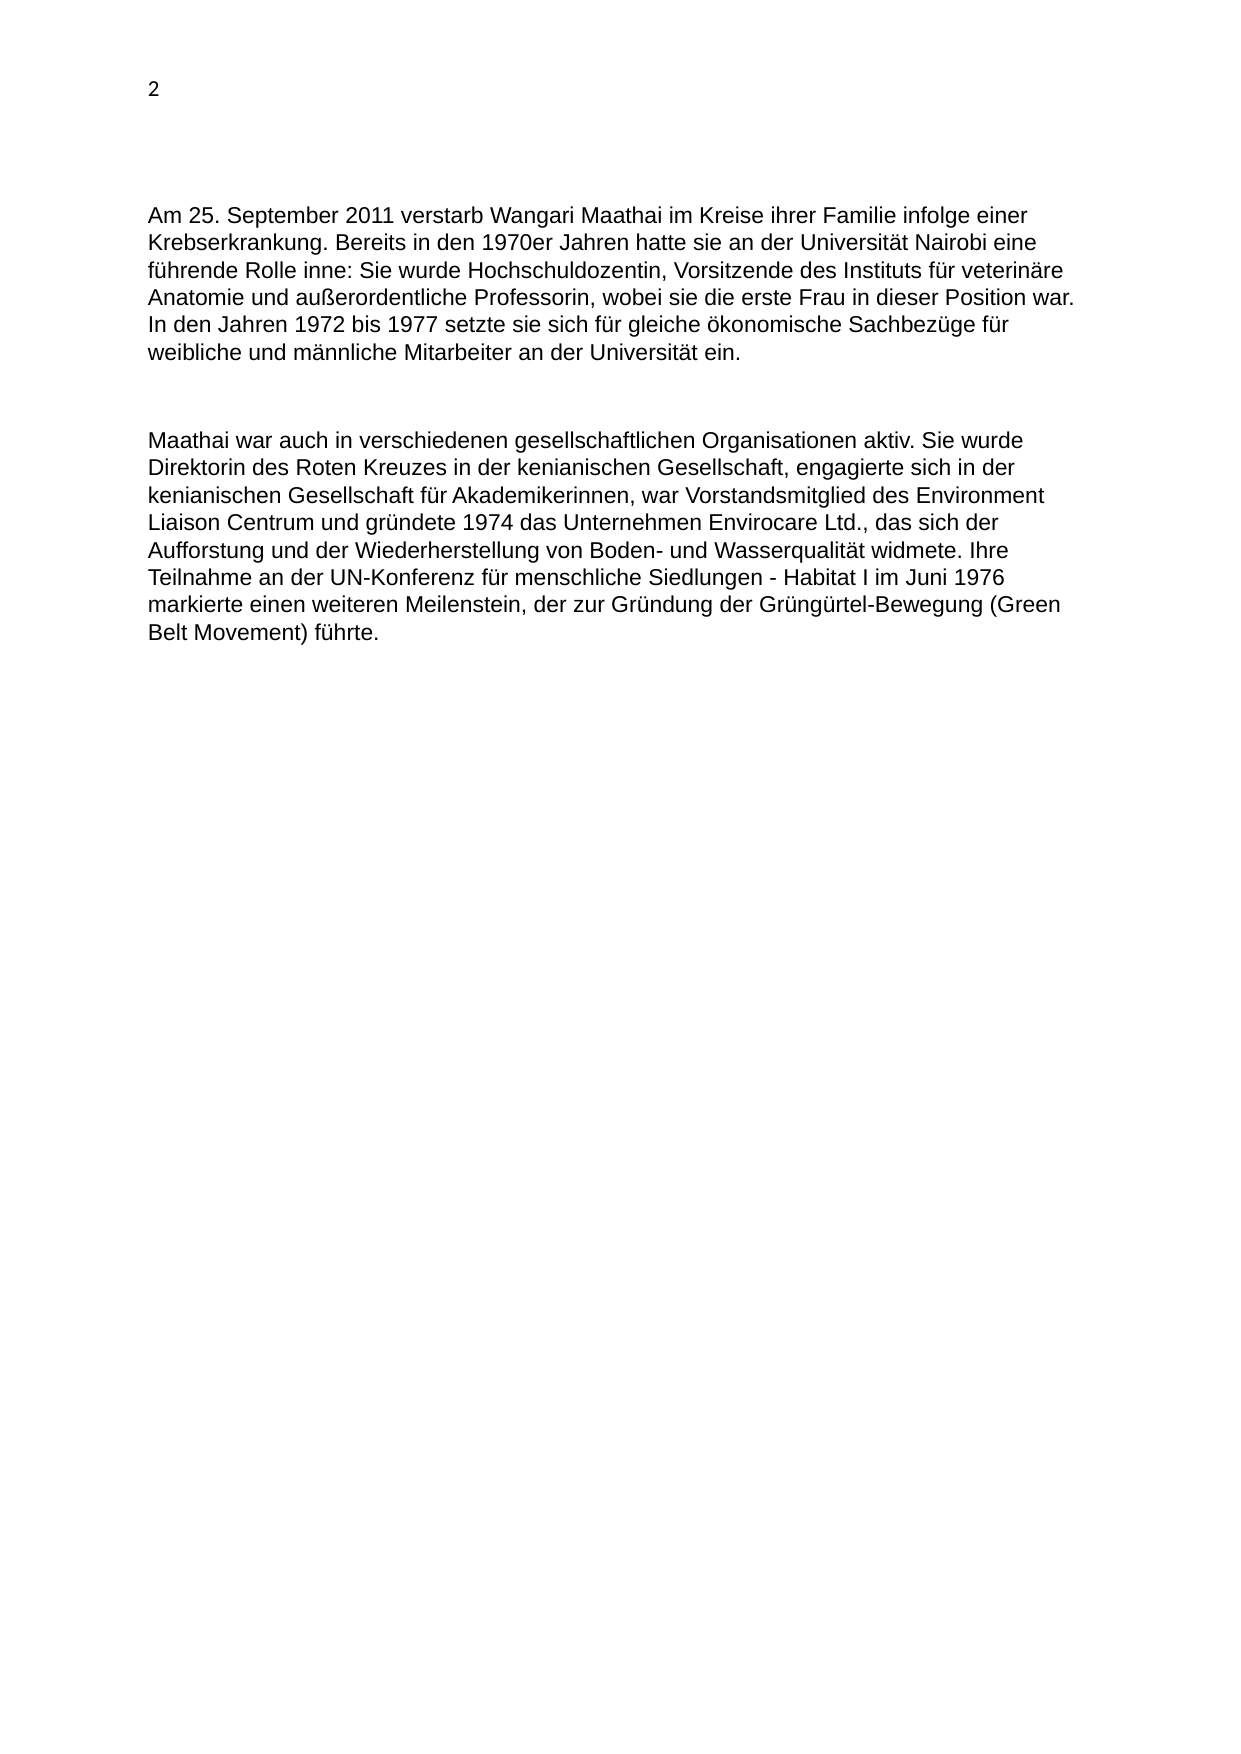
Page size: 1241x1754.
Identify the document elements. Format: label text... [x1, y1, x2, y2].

text Maathai war auch in verschiedenen gesellschaftlichen Organisationen aktiv. Sie wurde Direktorin des Roten Kreuzes in der kenianischen Gesellschaft, engagierte sich in der kenianischen Gesellschaft für Akademikerinnen, war Vorstandsmitglied des Environment Liaison Centrum und gründete 1974 das Unternehmen Envirocare Ltd., das sich der Aufforstung und der Wiederherstellung von Boden- und Wasserqualität widmete. Ihre Teilnahme an der UN-Konferenz für menschliche Siedlungen - Habitat I im Juni 1976 markierte einen weiteren Meilenstein, der zur Gründung der Grüngürtel-Bewegung (Green Belt Movement) führte. [148, 427, 1093, 645]
text Am 25. September 2011 verstarb Wangari Maathai im Kreise ihrer Familie infolge einer Krebserkrankung. Bereits in den 1970er Jahren hatte sie an der Universität Nairobi eine führende Rolle inne: Sie wurde Hochschuldozentin, Vorsitzende des Instituts für veterinäre Anatomie und außerordentliche Professorin, wobei sie die erste Frau in dieser Position war. In den Jahren 1972 bis 1977 setzte sie sich für gleiche ökonomische Sachbezüge für weibliche und männliche Mitarbeiter an der Universität ein. [148, 202, 1093, 365]
